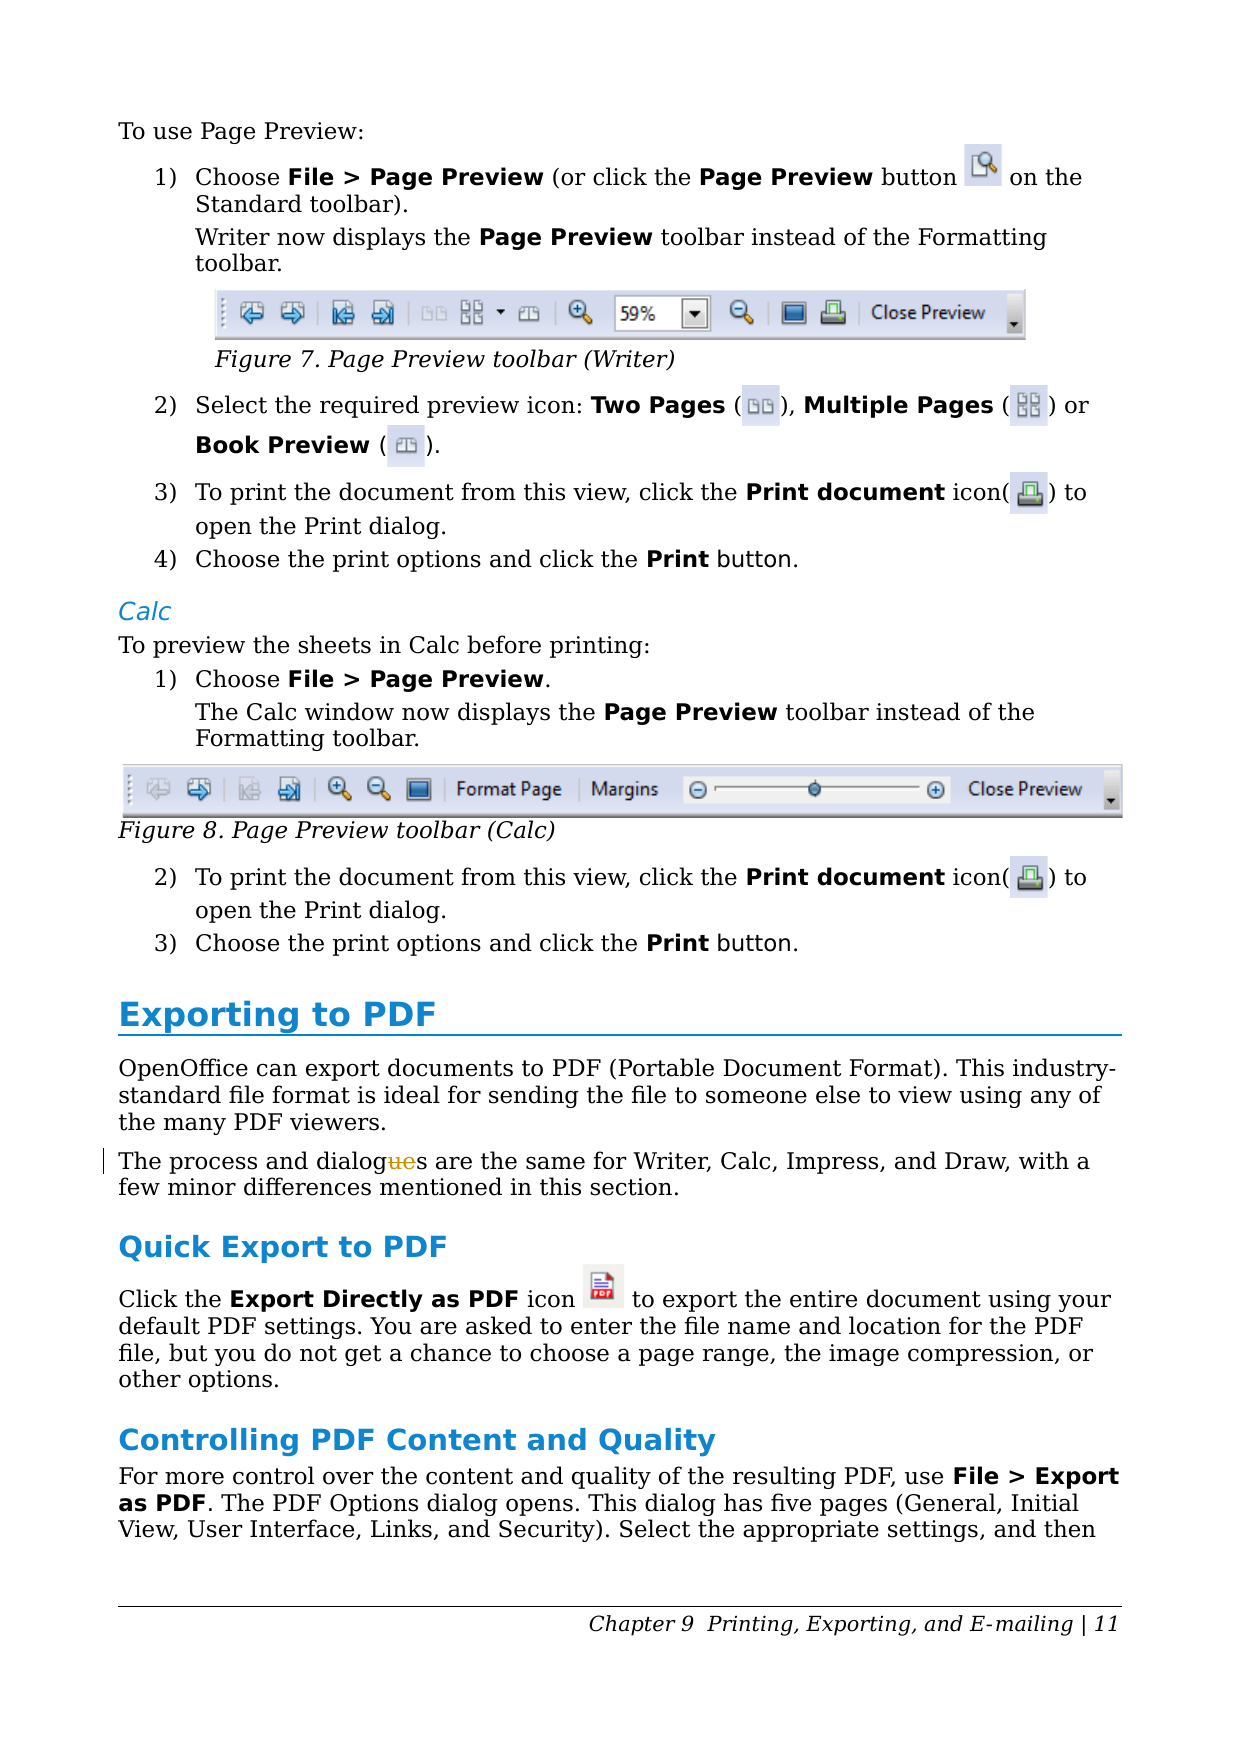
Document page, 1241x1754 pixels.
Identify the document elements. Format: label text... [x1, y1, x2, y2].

list To preview the sheets in Calc before printing: [118, 633, 1122, 659]
list The Calc window now displays the Page Preview toolbar instead of the Formatting toolbar. [195, 699, 1122, 752]
list Choose the print options and click the Print button. [177, 546, 1122, 573]
subtitle Calc [118, 597, 1122, 626]
picture [964, 144, 1002, 186]
text For more control over the content and quality of the resulting PDF, use File > Export as PDF. The PDF Options dialog opens. This dialog has five pages (General, Initial View, User Interface, Links, and Security). Select the appropriate settings, and then [118, 1463, 1122, 1543]
subtitle Quick Export to PDF [118, 1231, 1122, 1265]
subtitle Controlling PDF Content and Quality [118, 1423, 1122, 1457]
text The process and dialogs are the same for Writer, Calc, Impress, and Draw, with a few minor differences mentioned in this section. [118, 1148, 1122, 1201]
picture [122, 764, 1123, 818]
picture [1010, 385, 1048, 426]
list Choose the print options and click the Print button. [177, 930, 1122, 957]
picture [1010, 472, 1048, 514]
text Click the Export Directly as PDF icon to export the entire document using your default PDF settings. You are asked to enter the file name and location for the PDF file, but you do not get a chance to choose a page range, the image compression, or other options. [118, 1265, 1122, 1393]
list Choose File > Page Preview. [177, 666, 1122, 692]
text Figure 7. Page Preview toolbar (Writer) [215, 346, 1026, 373]
picture [387, 425, 425, 467]
list Writer now displays the Page Preview toolbar instead of the Formatting toolbar. [195, 224, 1122, 277]
subtitle Exporting to PDF [118, 996, 1122, 1034]
picture [1010, 856, 1048, 898]
picture [214, 289, 1026, 340]
picture [742, 385, 780, 426]
list Select the required preview icon: Two Pages (), Multiple Pages () or Book Preview (). [177, 385, 1122, 466]
text OpenOffice can export documents to PDF (Portable Document Format). This industry-standard file format is ideal for sending the file to someone else to view using any of the many PDF viewers. [118, 1055, 1122, 1135]
picture [582, 1264, 625, 1308]
list To print the document from this view, click the Print document icon() to open the Print dialog. [177, 473, 1122, 540]
list To use Page Preview: [118, 118, 1122, 145]
list Choose File > Page Preview (or click the Page Preview button on the Standard toolbar). [177, 145, 1122, 217]
list To print the document from this view, click the Print document icon() to open the Print dialog. [177, 857, 1122, 924]
text Figure 8. Page Preview toolbar (Calc) [118, 764, 1127, 844]
